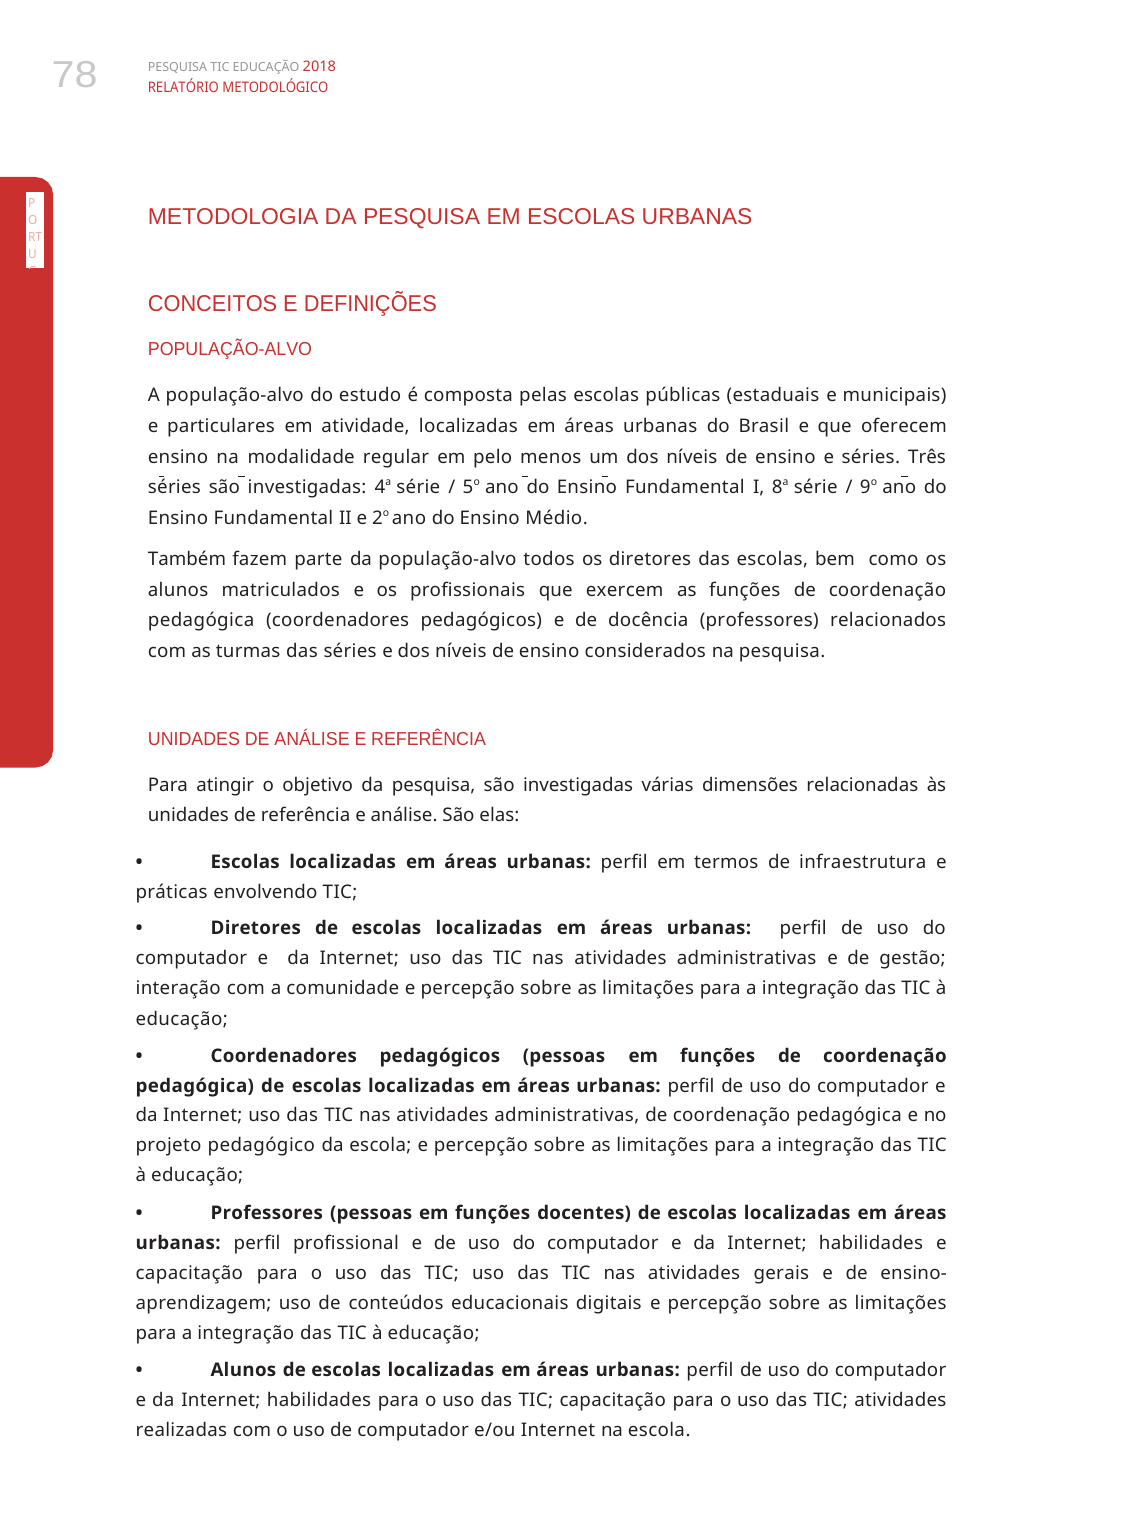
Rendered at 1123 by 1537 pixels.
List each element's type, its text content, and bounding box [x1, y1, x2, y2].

list Escolas localizadas em áreas urbanas: perfil em termos de infraestrutura e práticas envolvendo TIC; [135, 849, 946, 904]
subtitle METODOLOGIA DA PESQUISA EM ESCOLAS URBANAS [148, 203, 1123, 229]
list Professores (pessoas em funções docentes) de escolas localizadas em áreas urbanas: perfil profissional e de uso do computador e da Internet; habilidades e capacitação para o uso das TIC; uso das TIC nas atividades gerais e de ensino-aprendizagem; uso de conteúdos educacionais digitais e percepção sobre as limitações para a integração das TIC à educação; [135, 1199, 947, 1345]
text Também fazem parte da população-alvo todos os diretores das escolas, bem como os alunos matriculados e os profissionais que exercem as funções de coordenação pedagógica (coordenadores pedagógicos) e de docência (professores) relacionados com as turmas das séries e dos níveis de ensino considerados na pesquisa. [148, 545, 947, 663]
text Para atingir o objetivo da pesquisa, são investigadas várias dimensões relacionadas às unidades de referência e análise. São elas: [148, 771, 946, 827]
list Alunos de escolas localizadas em áreas urbanas: perfil de uso do computador e da Internet; habilidades para o uso das TIC; capacitação para o uso das TIC; atividades realizadas com o uso de computador e/ou Internet na escola. [135, 1356, 947, 1442]
text CONCEITOS E DEFINIÇÕES [148, 289, 1123, 316]
text UNIDADES DE ANÁLISE E REFERÊNCIA [148, 727, 1123, 749]
list Diretores de escolas localizadas em áreas urbanas: perfil de uso do computador e da Internet; uso das TIC nas atividades administrativas e de gestão; interação com a comunidade e percepção sobre as limitações para a integração das TIC à educação; [135, 914, 946, 1030]
text POPULAÇÃO-ALVO [148, 338, 1123, 360]
text A população-alvo do estudo é composta pelas escolas públicas (estaduais e municipais) e particulares em atividade, localizadas em áreas urbanas do Brasil e que oferecem ensino na modalidade regular em pelo menos um dos níveis de ensino e séries. Três séries são investigadas: 4a série / 5o ano do Ensino Fundamental I, 8a série / 9o ano do Ensino Fundamental II e 2o ano do Ensino Médio. [148, 382, 947, 530]
list Coordenadores pedagógicos (pessoas em funções de coordenação pedagógica) de escolas localizadas em áreas urbanas: perfil de uso do computador e da Internet; uso das TIC nas atividades administrativas, de coordenação pedagógica e no projeto pedagógico da escola; e percepção sobre as limitações para a integração das TIC à educação; [135, 1042, 947, 1187]
text PORTUGUÊS [28, 194, 44, 268]
